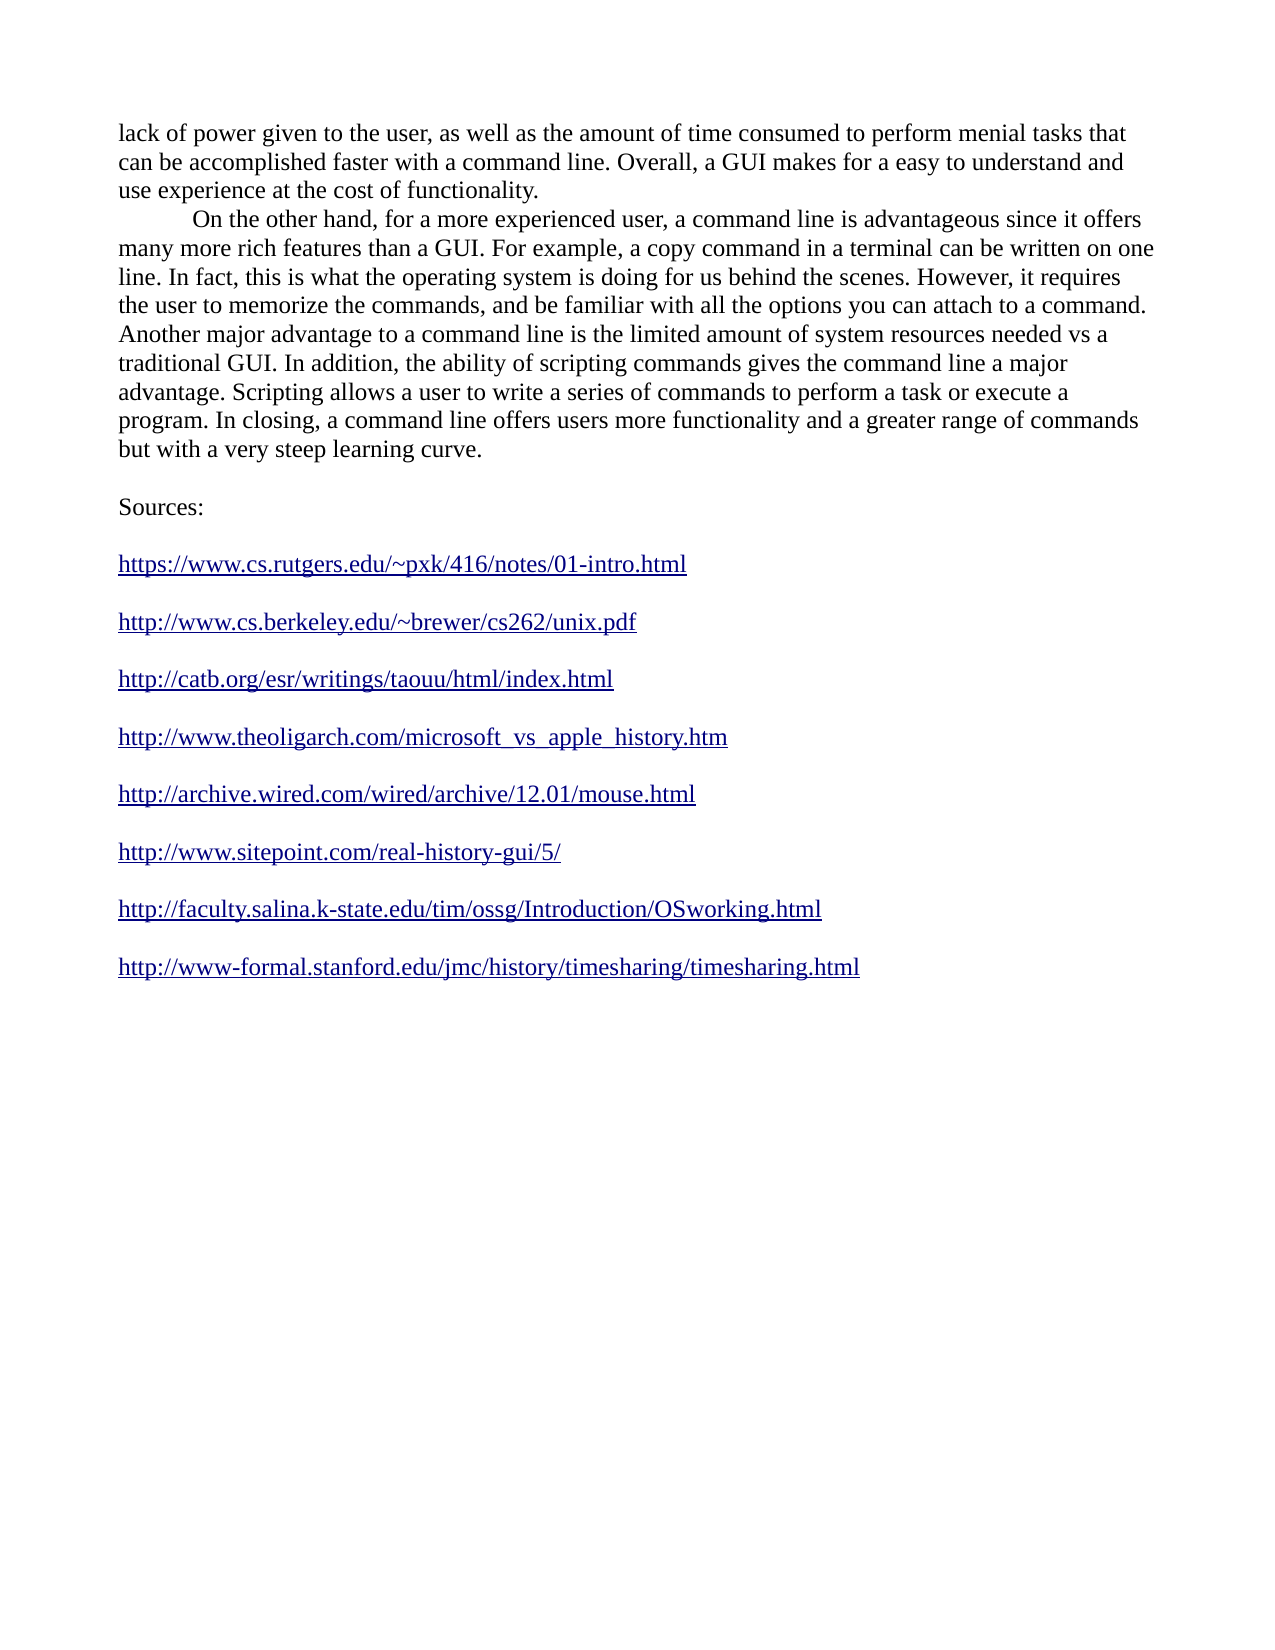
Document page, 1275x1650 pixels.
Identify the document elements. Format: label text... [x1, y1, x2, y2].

text http://catb.org/esr/writings/taouu/html/index.html [118, 664, 1157, 693]
text http://faculty.salina.k-state.edu/tim/ossg/Introduction/OSworking.html [118, 894, 1157, 923]
text https://www.cs.rutgers.edu/~pxk/416/notes/01-intro.html [118, 549, 1157, 578]
text On the other hand, for a more experienced user, a command line is advantageous since it offers many more rich features than a GUI. For example, a copy command in a terminal can be written on one line. In fact, this is what the operating system is doing for us behind the scenes. However, it requires the user to memorize the commands, and be familiar with all the options you can attach to a command. Another major advantage to a command line is the limited amount of system resources needed vs a traditional GUI. In addition, the ability of scripting commands gives the command line a major advantage. Scripting allows a user to write a series of commands to perform a task or execute a program. In closing, a command line offers users more functionality and a greater range of commands but with a very steep learning curve. [118, 204, 1157, 463]
text http://www-formal.stanford.edu/jmc/history/timesharing/timesharing.html [118, 952, 1157, 981]
text lack of power given to the user, as well as the amount of time consumed to perform menial tasks that can be accomplished faster with a command line. Overall, a GUI makes for a easy to understand and use experience at the cost of functionality. [118, 118, 1157, 204]
text http://www.sitepoint.com/real-history-gui/5/ [118, 837, 1157, 866]
text http://archive.wired.com/wired/archive/12.01/mouse.html [118, 779, 1157, 808]
text http://www.cs.berkeley.edu/~brewer/cs262/unix.pdf [118, 607, 1157, 636]
text http://www.theoligarch.com/microsoft_vs_apple_history.htm [118, 722, 1157, 751]
text Sources: [118, 492, 1157, 521]
